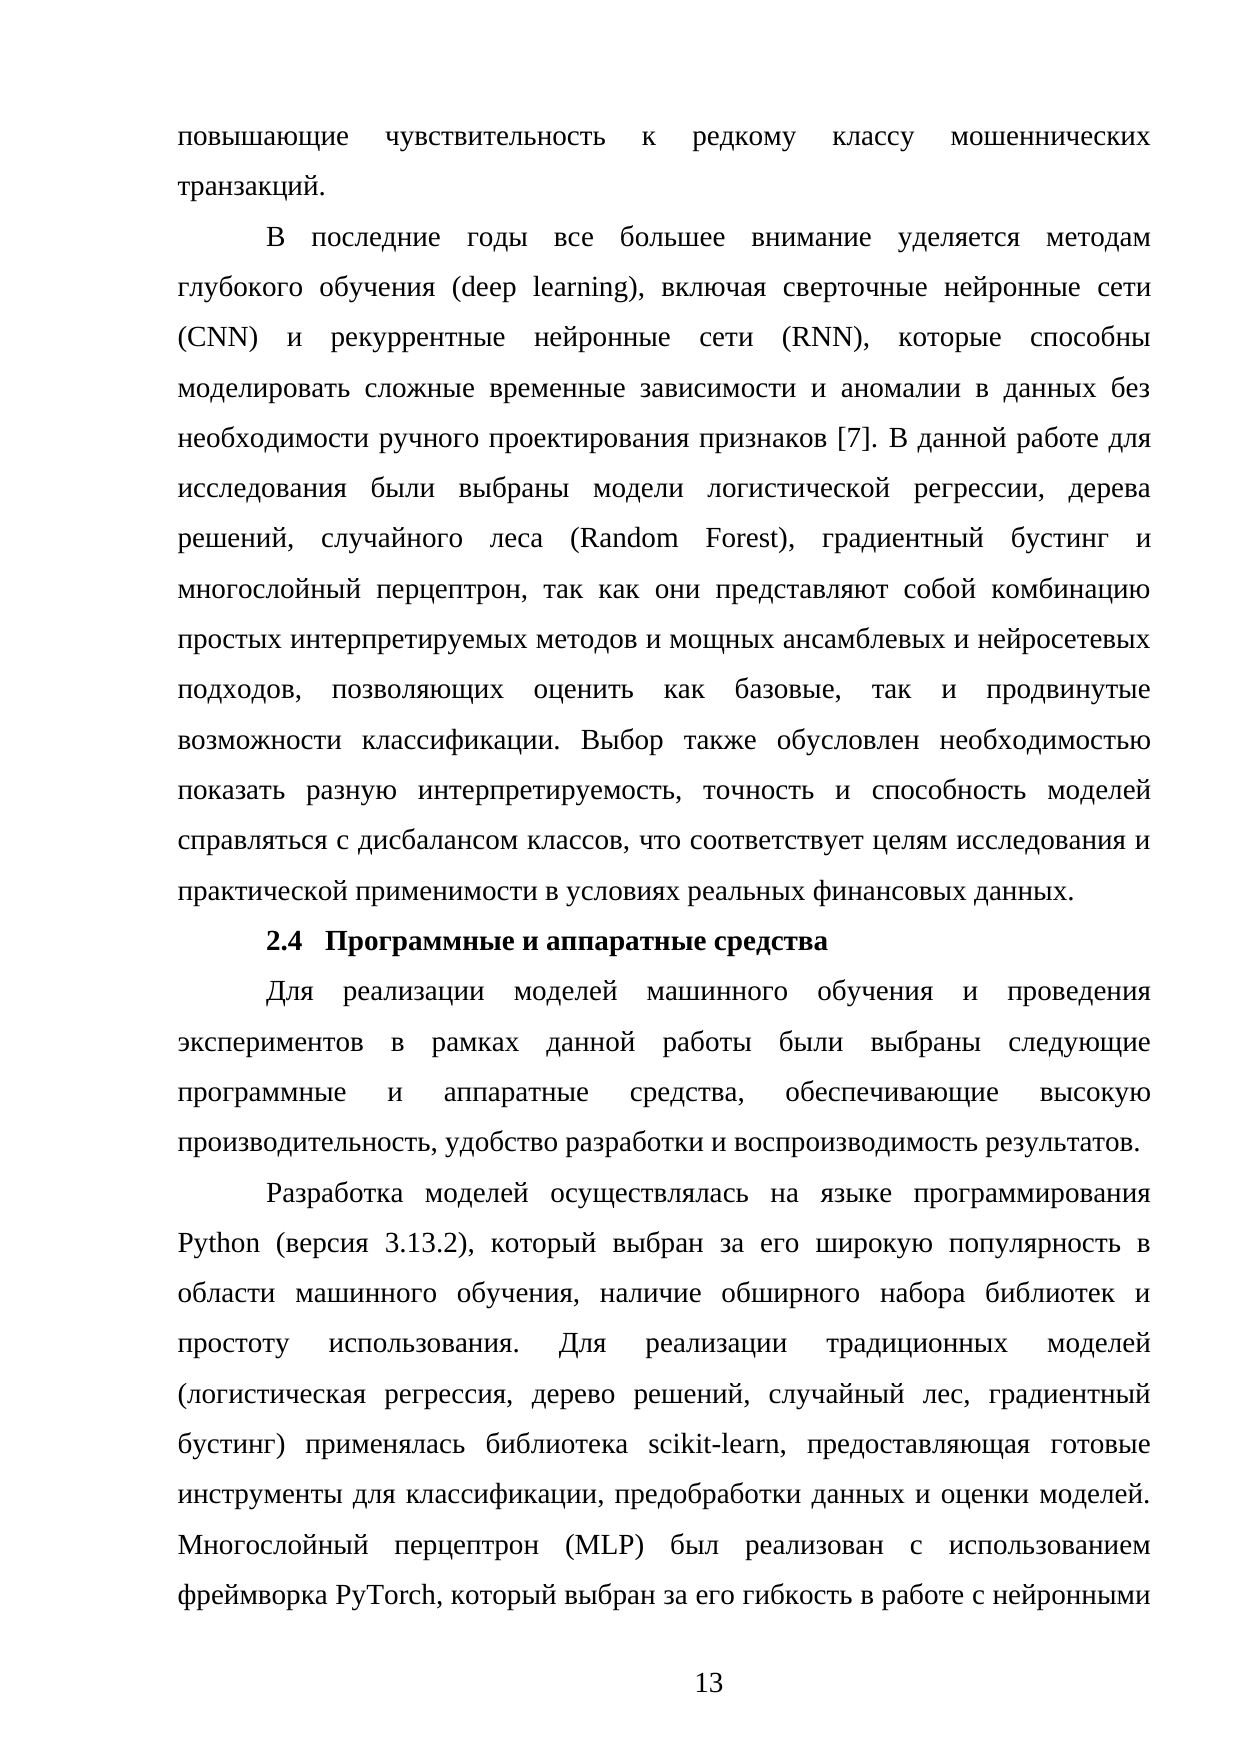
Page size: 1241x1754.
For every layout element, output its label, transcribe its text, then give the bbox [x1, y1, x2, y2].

text повышающие чувствительность к редкому классу мошеннических транзакций. [177, 118, 1152, 202]
subtitle Программные и аппаратные средства [177, 923, 1152, 957]
text Разработка моделей осуществлялась на языке программирования Python (версия 3.13.2), который выбран за его широкую популярность в области машинного обучения, наличие обширного набора библиотек и простоту использования. Для реализации традиционных моделей (логистическая регрессия, дерево решений, случайный лес, градиентный бустинг) применялась библиотека scikit-learn, предоставляющая готовые инструменты для классификации, предобработки данных и оценки моделей. Многослойный перцептрон (MLP) был реализован с использованием фреймворка PyTorch, который выбран за его гибкость в работе с нейронными [177, 1175, 1152, 1611]
text В последние годы все большее внимание уделяется методам глубокого обучения (deep learning), включая сверточные нейронные сети (CNN) и рекуррентные нейронные сети (RNN), которые способны моделировать сложные временные зависимости и аномалии в данных без необходимости ручного проектирования признаков [7]. В данной работе для исследования были выбраны модели логистической регрессии, дерева решений, случайного леса (Random Forest), градиентный бустинг и многослойный перцептрон, так как они представляют собой комбинацию простых интерпретируемых методов и мощных ансамблевых и нейросетевых подходов, позволяющих оценить как базовые, так и продвинутые возможности классификации. Выбор также обусловлен необходимостью показать разную интерпретируемость, точность и способность моделей справляться с дисбалансом классов, что соответствует целям исследования и практической применимости в условиях реальных финансовых данных. [177, 219, 1152, 906]
text Для реализации моделей машинного обучения и проведения экспериментов в рамках данной работы были выбраны следующие программные и аппаратные средства, обеспечивающие высокую производительность, удобство разработки и воспроизводимость результатов. [177, 973, 1152, 1158]
